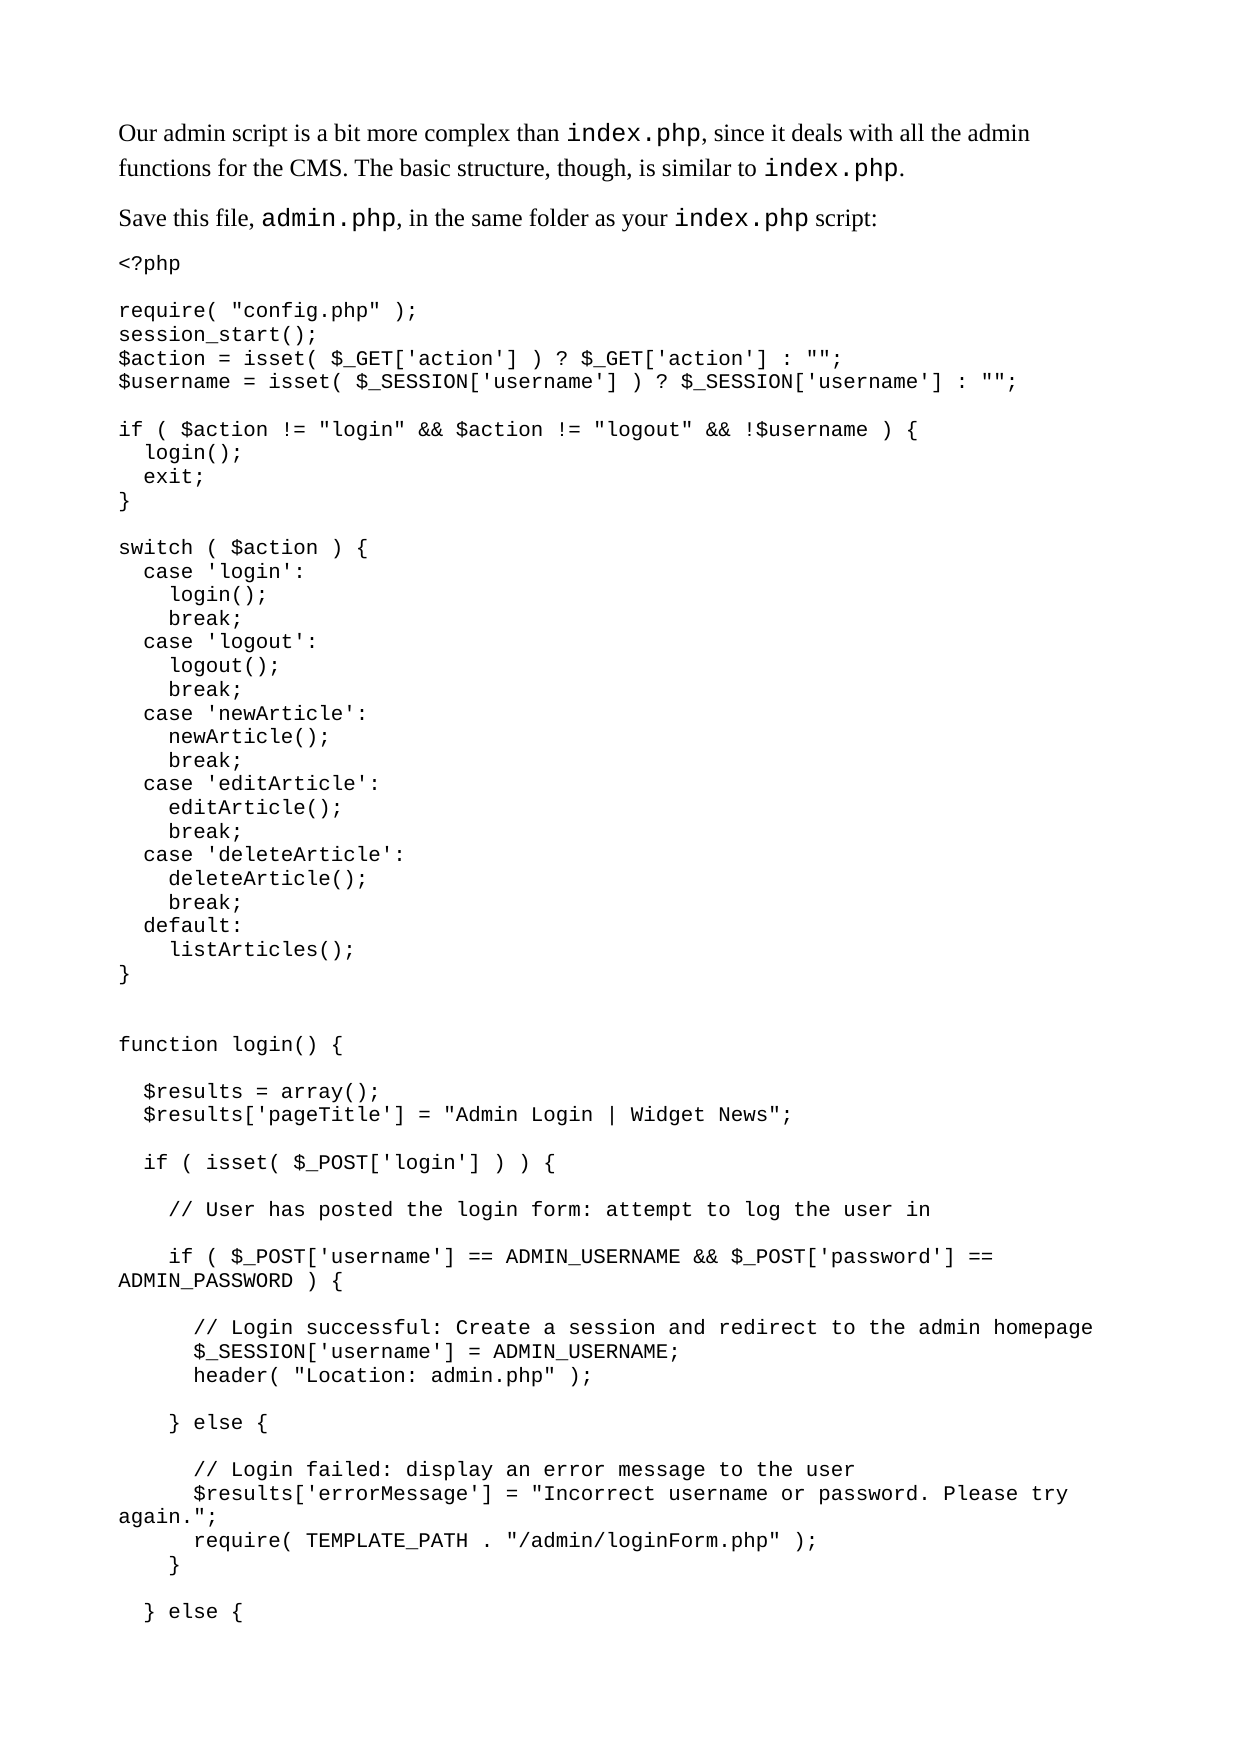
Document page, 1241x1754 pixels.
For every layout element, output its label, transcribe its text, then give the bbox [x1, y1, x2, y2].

text $action = isset( $_GET['action'] ) ? $_GET['action'] : ""; [118, 348, 1122, 371]
text default: [118, 915, 1122, 939]
text require( TEMPLATE_PATH . "/admin/loginForm.php" ); [118, 1530, 1122, 1554]
text } [118, 963, 1122, 986]
text } [118, 1554, 1122, 1577]
text login(); [118, 442, 1122, 466]
text header( "Location: admin.php" ); [118, 1364, 1122, 1388]
text $results['errorMessage'] = "Incorrect username or password. Please try again."; [118, 1483, 1122, 1530]
text newArticle(); [118, 726, 1122, 750]
text function login() { [118, 1033, 1122, 1057]
text case 'logout': [118, 632, 1122, 655]
text break; [118, 679, 1122, 702]
text listArticles(); [118, 939, 1122, 963]
text if ( isset( $_POST['login'] ) ) { [118, 1152, 1122, 1175]
text $username = isset( $_SESSION['username'] ) ? $_SESSION['username'] : ""; [118, 371, 1122, 395]
text break; [118, 892, 1122, 915]
text session_start(); [118, 324, 1122, 348]
text case 'newArticle': [118, 702, 1122, 726]
text case 'deleteArticle': [118, 844, 1122, 868]
text switch ( $action ) { [118, 537, 1122, 561]
text } else { [118, 1412, 1122, 1436]
text } else { [118, 1601, 1122, 1625]
text // Login failed: display an error message to the user [118, 1459, 1122, 1483]
text // User has posted the login form: attempt to log the user in [118, 1199, 1122, 1223]
text Save this file, admin.php, in the same folder as your index.php script: [118, 203, 1122, 234]
text Our admin script is a bit more complex than index.php, since it deals with all the admin functions for the CMS. The basic structure, though, is similar to index.php. [118, 118, 1122, 184]
text break; [118, 750, 1122, 773]
text case 'editArticle': [118, 773, 1122, 797]
text $_SESSION['username'] = ADMIN_USERNAME; [118, 1341, 1122, 1364]
text login(); [118, 584, 1122, 608]
text exit; [118, 466, 1122, 490]
text break; [118, 608, 1122, 632]
text } [118, 490, 1122, 513]
text if ( $action != "login" && $action != "logout" && !$username ) { [118, 419, 1122, 442]
text logout(); [118, 655, 1122, 679]
text deleteArticle(); [118, 868, 1122, 892]
text require( "config.php" ); [118, 301, 1122, 324]
text $results['pageTitle'] = "Admin Login | Widget News"; [118, 1104, 1122, 1128]
text if ( $_POST['username'] == ADMIN_USERNAME && $_POST['password'] == ADMIN_PASSWORD ) { [118, 1246, 1122, 1294]
text $results = array(); [118, 1081, 1122, 1104]
text break; [118, 821, 1122, 844]
text editArticle(); [118, 797, 1122, 821]
text case 'login': [118, 561, 1122, 584]
text <?php [118, 253, 1122, 277]
text // Login successful: Create a session and redirect to the admin homepage [118, 1317, 1122, 1341]
